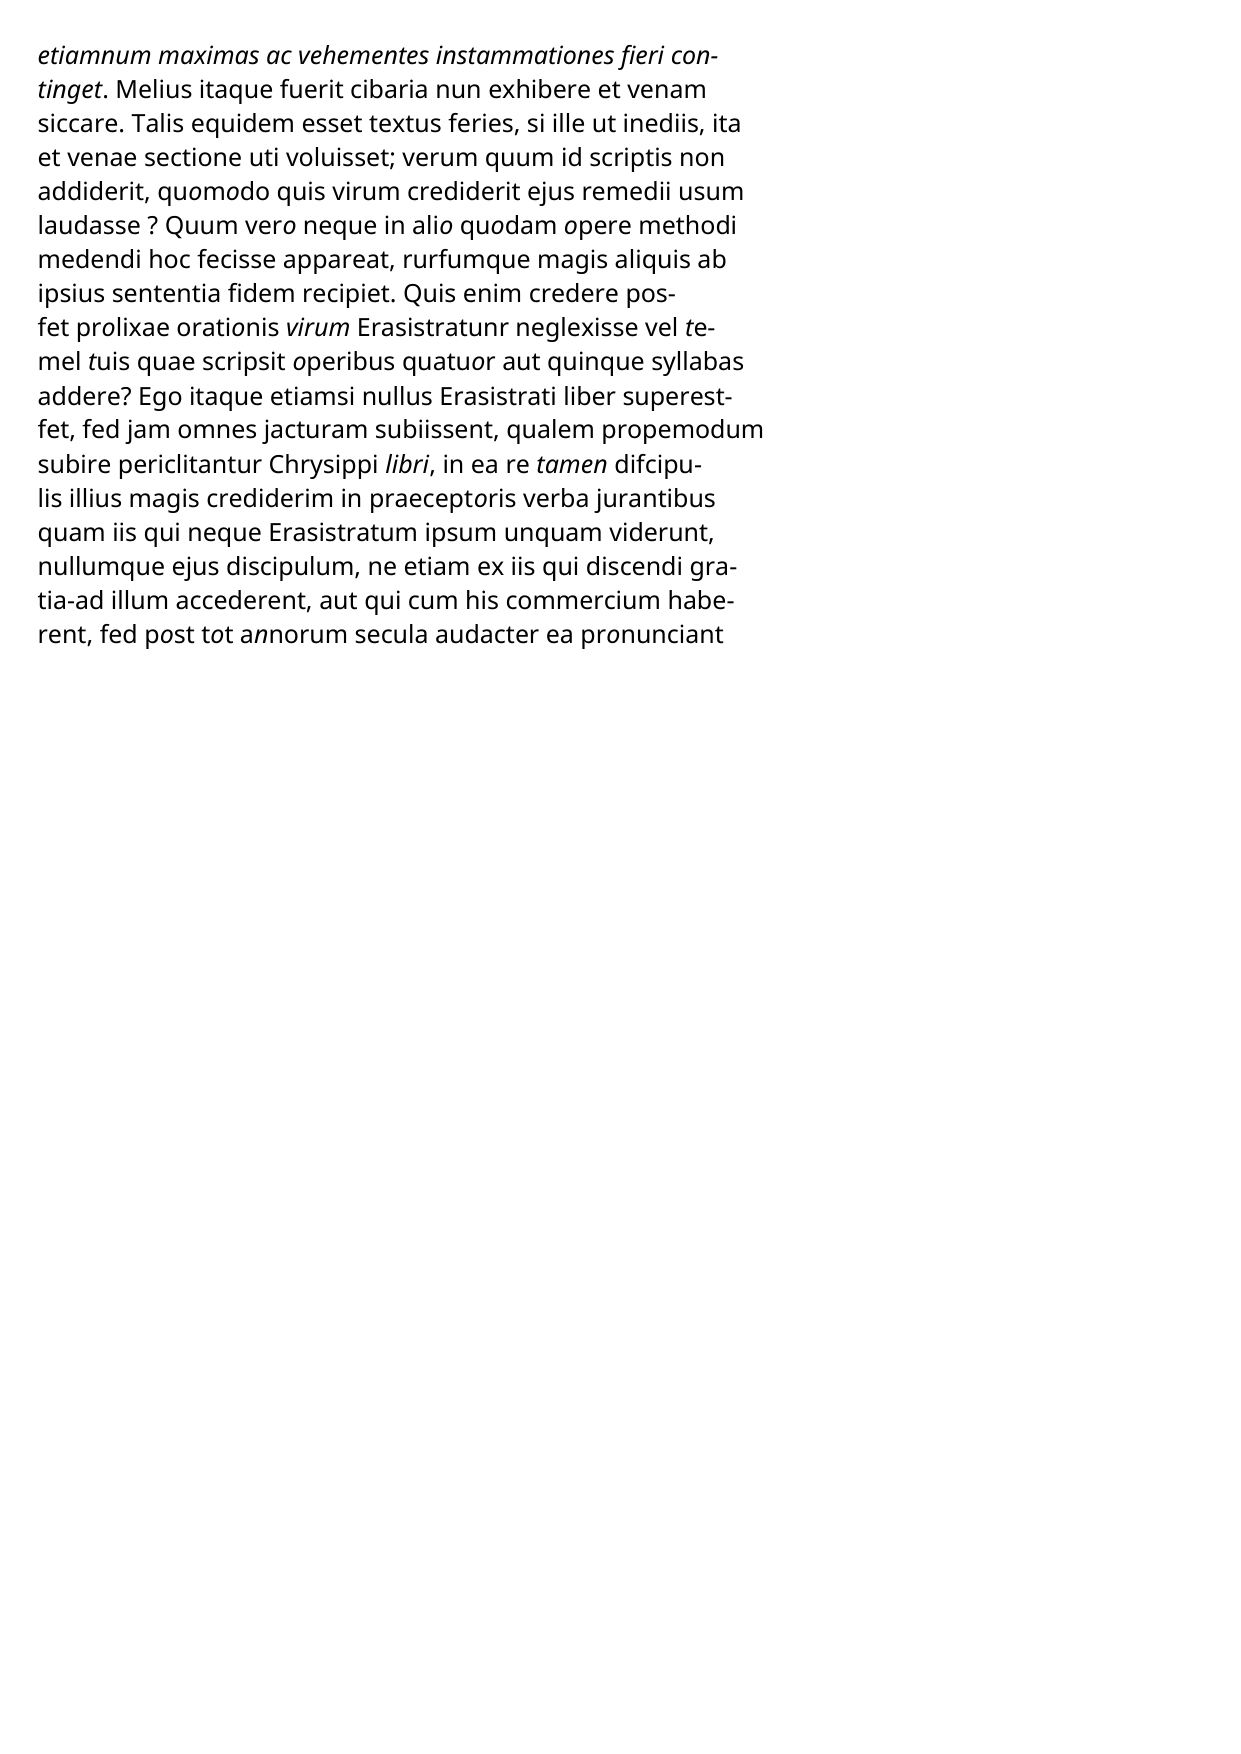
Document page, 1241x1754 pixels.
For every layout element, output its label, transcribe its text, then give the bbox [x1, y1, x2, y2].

text etiamnum maximas ac vehementes instammationes fieri con- tinget. Melius itaque fuerit cibaria nun exhibere et venam siccare. Talis equidem esset textus feries, si ille ut inediis, ita et venae sectione uti voluisset; verum quum id scriptis non addiderit, quomodo quis virum crediderit ejus remedii usum laudasse ? Quum vero neque in alio quodam opere methodi medendi hoc fecisse appareat, rurfumque magis aliquis ab ipsius sententia fidem recipiet. Quis enim credere pos- fet prolixae orationis virum Erasistratunr neglexisse vel te- mel tuis quae scripsit operibus quatuor aut quinque syllabas addere? Ego itaque etiamsi nullus Erasistrati liber superest- fet, fed jam omnes jacturam subiissent, qualem propemodum subire periclitantur Chrysippi libri, in ea re tamen difcipu- lis illius magis crediderim in praeceptoris verba jurantibus quam iis qui neque Erasistratum ipsum unquam viderunt, nullumque ejus discipulum, ne etiam ex iis qui discendi gra- tia-ad illum accederent, aut qui cum his commercium habe- rent, fed post tot annorum secula audacter ea pronunciant [37, 37, 1203, 651]
